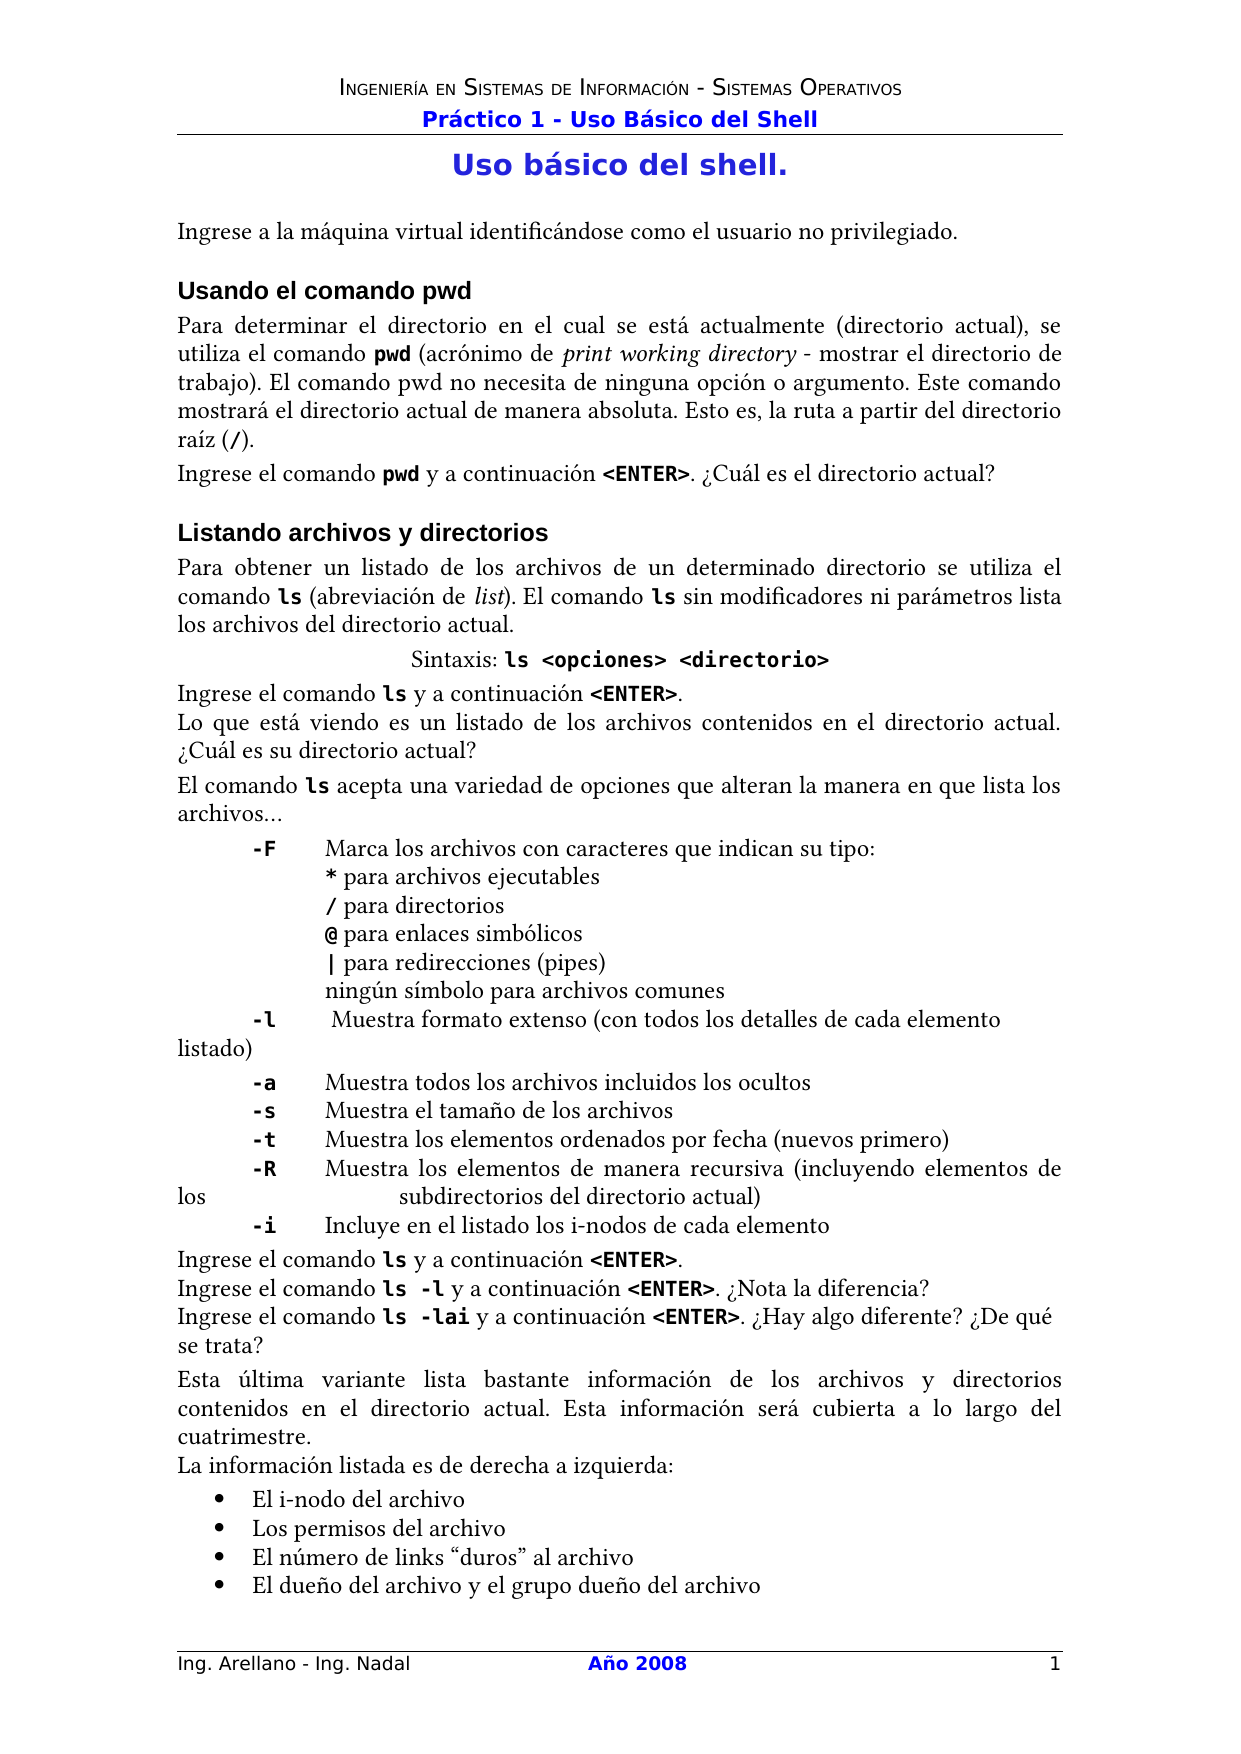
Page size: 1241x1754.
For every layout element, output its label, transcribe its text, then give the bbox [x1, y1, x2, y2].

text Ingrese el comando ls y a continuación <ENTER>. Lo que está viendo es un listado de los archivos contenidos en el directorio actual. ¿Cuál es su directorio actual? [177, 679, 1063, 765]
text -F Marca los archivos con caracteres que indican su tipo: * para archivos ejecutables / para directorios @ para enlaces simbólicos | para redirecciones (pipes) ningún símbolo para archivos comunes -l Muestra formato extenso (con todos los detalles de cada elemento listado) [177, 834, 1063, 1062]
text Ingrese el comando ls y a continuación <ENTER>. Ingrese el comando ls -l y a continuación <ENTER>. ¿Nota la diferencia? Ingrese el comando ls -lai y a continuación <ENTER>. ¿Hay algo diferente? ¿De qué se trata? [177, 1245, 1063, 1359]
list El número de links “duros” al archivo [215, 1543, 1063, 1571]
subtitle Usando el comando pwd [177, 277, 1063, 304]
text Esta última variante lista bastante información de los archivos y directorios contenidos en el directorio actual. Esta información será cubierta a lo largo del cuatrimestre. La información listada es de derecha a izquierda: [177, 1365, 1063, 1479]
list El i-nodo del archivo [215, 1486, 1063, 1514]
subtitle Listando archivos y directorios [177, 519, 1063, 547]
text Para determinar el directorio en el cual se está actualmente (directorio actual), se utiliza el comando pwd (acrónimo de print working directory - mostrar el directorio de trabajo). El comando pwd no necesita de ninguna opción o argumento. Este comando mostrará el directorio actual de manera absoluta. Esto es, la ruta a partir del directorio raíz (/). [177, 311, 1063, 453]
text El comando ls acepta una variedad de opciones que alteran la manera en que lista los archivos... [177, 771, 1063, 828]
text -a Muestra todos los archivos incluidos los ocultos -s Muestra el tamaño de los archivos -t Muestra los elementos ordenados por fecha (nuevos primero) -R Muestra los elementos de manera recursiva (incluyendo elementos de los subdirectorios del directorio actual) -i Incluye en el listado los i-nodos de cada elemento [177, 1068, 1063, 1239]
text Ingrese a la máquina virtual identificándose como el usuario no privilegiado. [177, 217, 1063, 246]
text Para obtener un listado de los archivos de un determinado directorio se utiliza el comando ls (abreviación de list). El comando ls sin modificadores ni parámetros lista los archivos del directorio actual. [177, 553, 1063, 639]
text Sintaxis: ls <opciones> <directorio> [177, 645, 1063, 673]
text Ingrese el comando pwd y a continuación <ENTER>. ¿Cuál es el directorio actual? [177, 459, 1063, 488]
list El dueño del archivo y el grupo dueño del archivo [215, 1571, 1063, 1600]
list Los permisos del archivo [215, 1514, 1063, 1543]
subtitle Uso básico del shell. [177, 148, 1063, 182]
